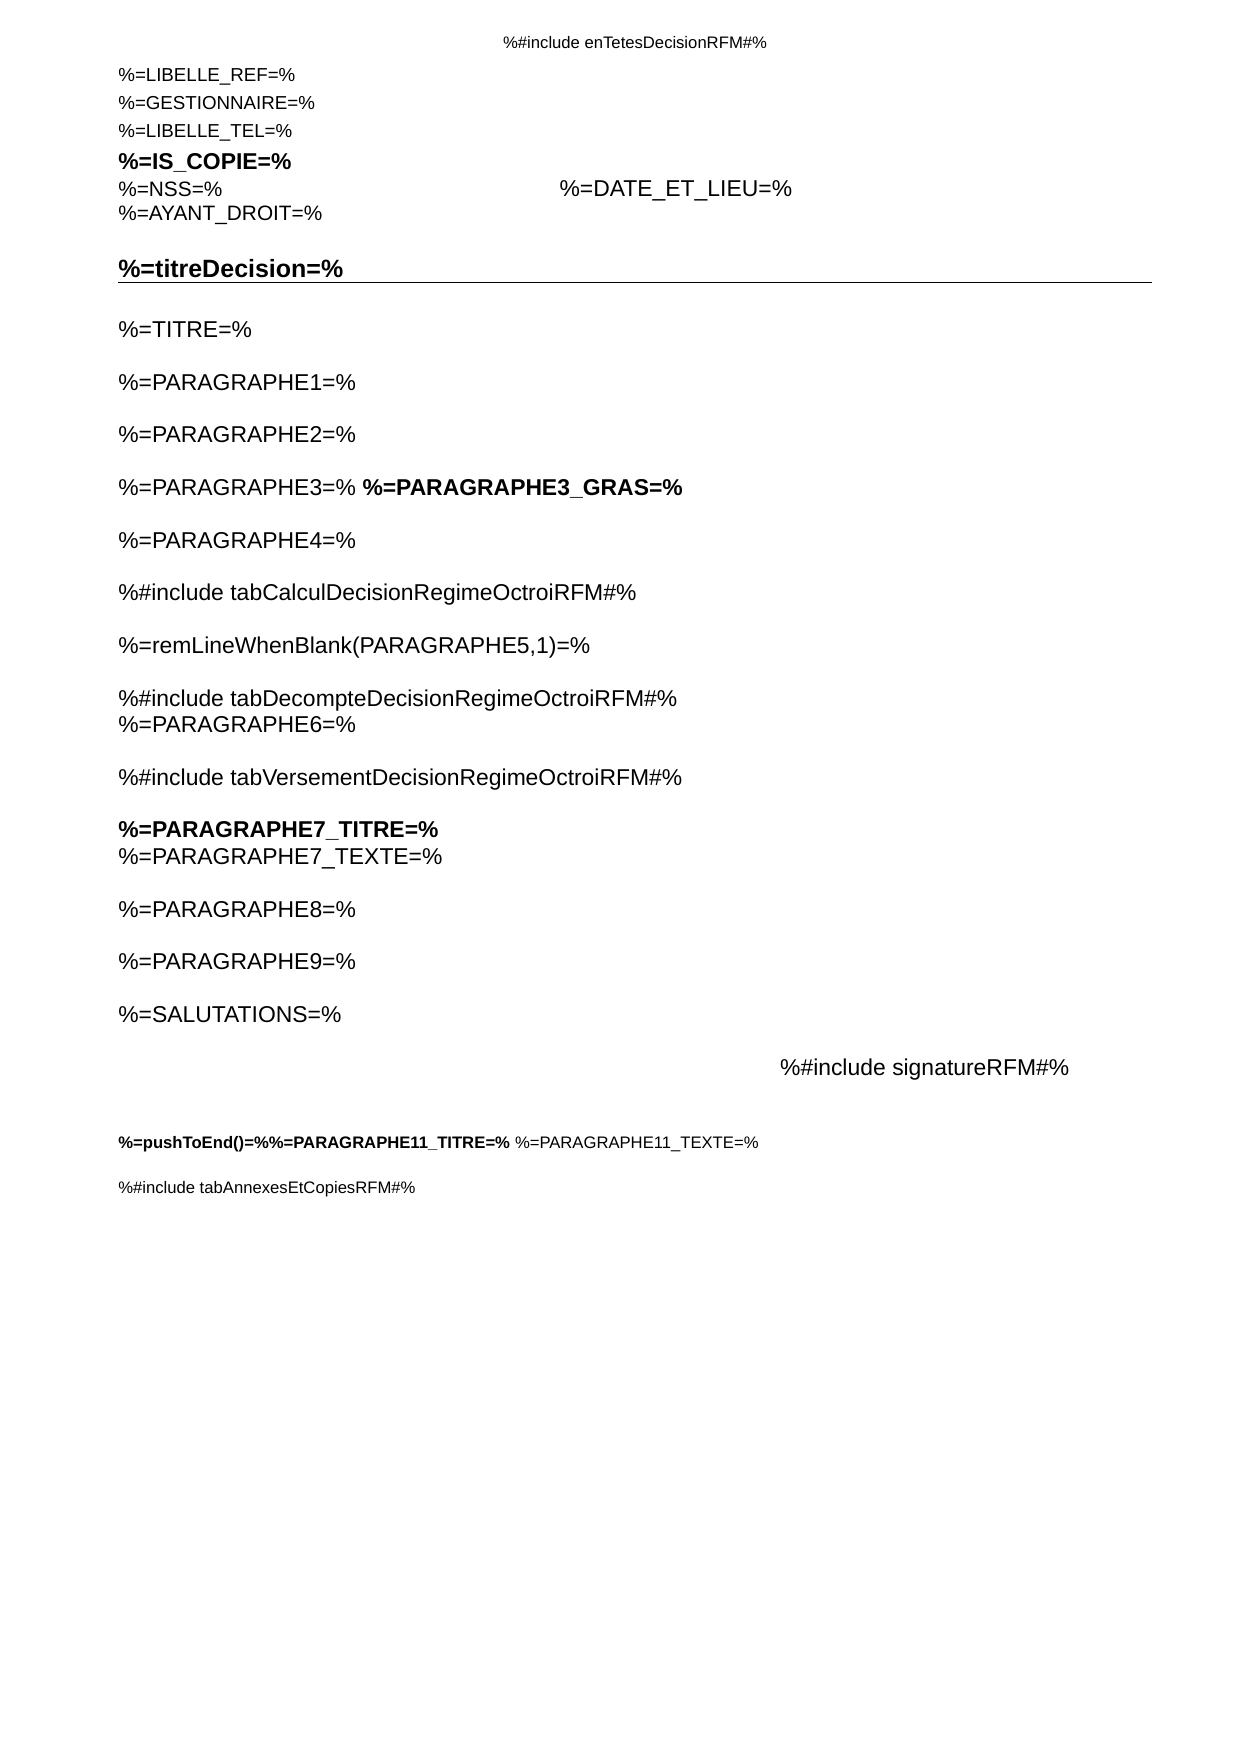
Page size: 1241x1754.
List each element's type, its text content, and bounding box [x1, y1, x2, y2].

text %=PARAGRAPHE2=% [118, 421, 1152, 447]
text %=LIBELLE_REF=% [118, 64, 1152, 86]
text %=AYANT_DROIT=% [118, 201, 1152, 225]
text %#include enTetesDecisionRFM#% [118, 32, 1152, 52]
text %#include tabAnnexesEtCopiesRFM#% [118, 1178, 1152, 1197]
text %#include signatureRFM#% [118, 1054, 1152, 1080]
text %=NSS=% %=DATE_ET_LIEU=% [118, 174, 1152, 201]
text %=PARAGRAPHE3=% %=PARAGRAPHE3_GRAS=% [118, 474, 1152, 500]
text %#include tabCalculDecisionRegimeOctroiRFM#% [118, 579, 1152, 606]
text %=TITRE=% [118, 316, 1152, 342]
text %=PARAGRAPHE4=% [118, 527, 1152, 553]
text %=GESTIONNAIRE=% [118, 92, 1152, 114]
text %=PARAGRAPHE1=% [118, 368, 1152, 395]
text %=LIBELLE_TEL=% [118, 120, 1152, 142]
text %=titreDecision=% [118, 254, 1152, 282]
text %=remLineWhenBlank(PARAGRAPHE5,1)=% [118, 632, 1152, 658]
text %=PARAGRAPHE7_TITRE=% [118, 816, 1152, 843]
text %=SALUTATIONS=% [118, 1001, 1152, 1027]
text %=PARAGRAPHE8=% [118, 896, 1152, 922]
text %=IS_COPIE=% [118, 148, 1152, 174]
text %=pushToEnd()=%%=PARAGRAPHE11_TITRE=% %=PARAGRAPHE11_TEXTE=% [118, 1133, 1152, 1152]
text %=PARAGRAPHE9=% [118, 948, 1152, 974]
text %=PARAGRAPHE6=% [118, 711, 1152, 737]
text %=PARAGRAPHE7_TEXTE=% [118, 843, 1152, 869]
text %#include tabVersementDecisionRegimeOctroiRFM#% [118, 764, 1152, 790]
text %#include tabDecompteDecisionRegimeOctroiRFM#% [118, 685, 1152, 711]
